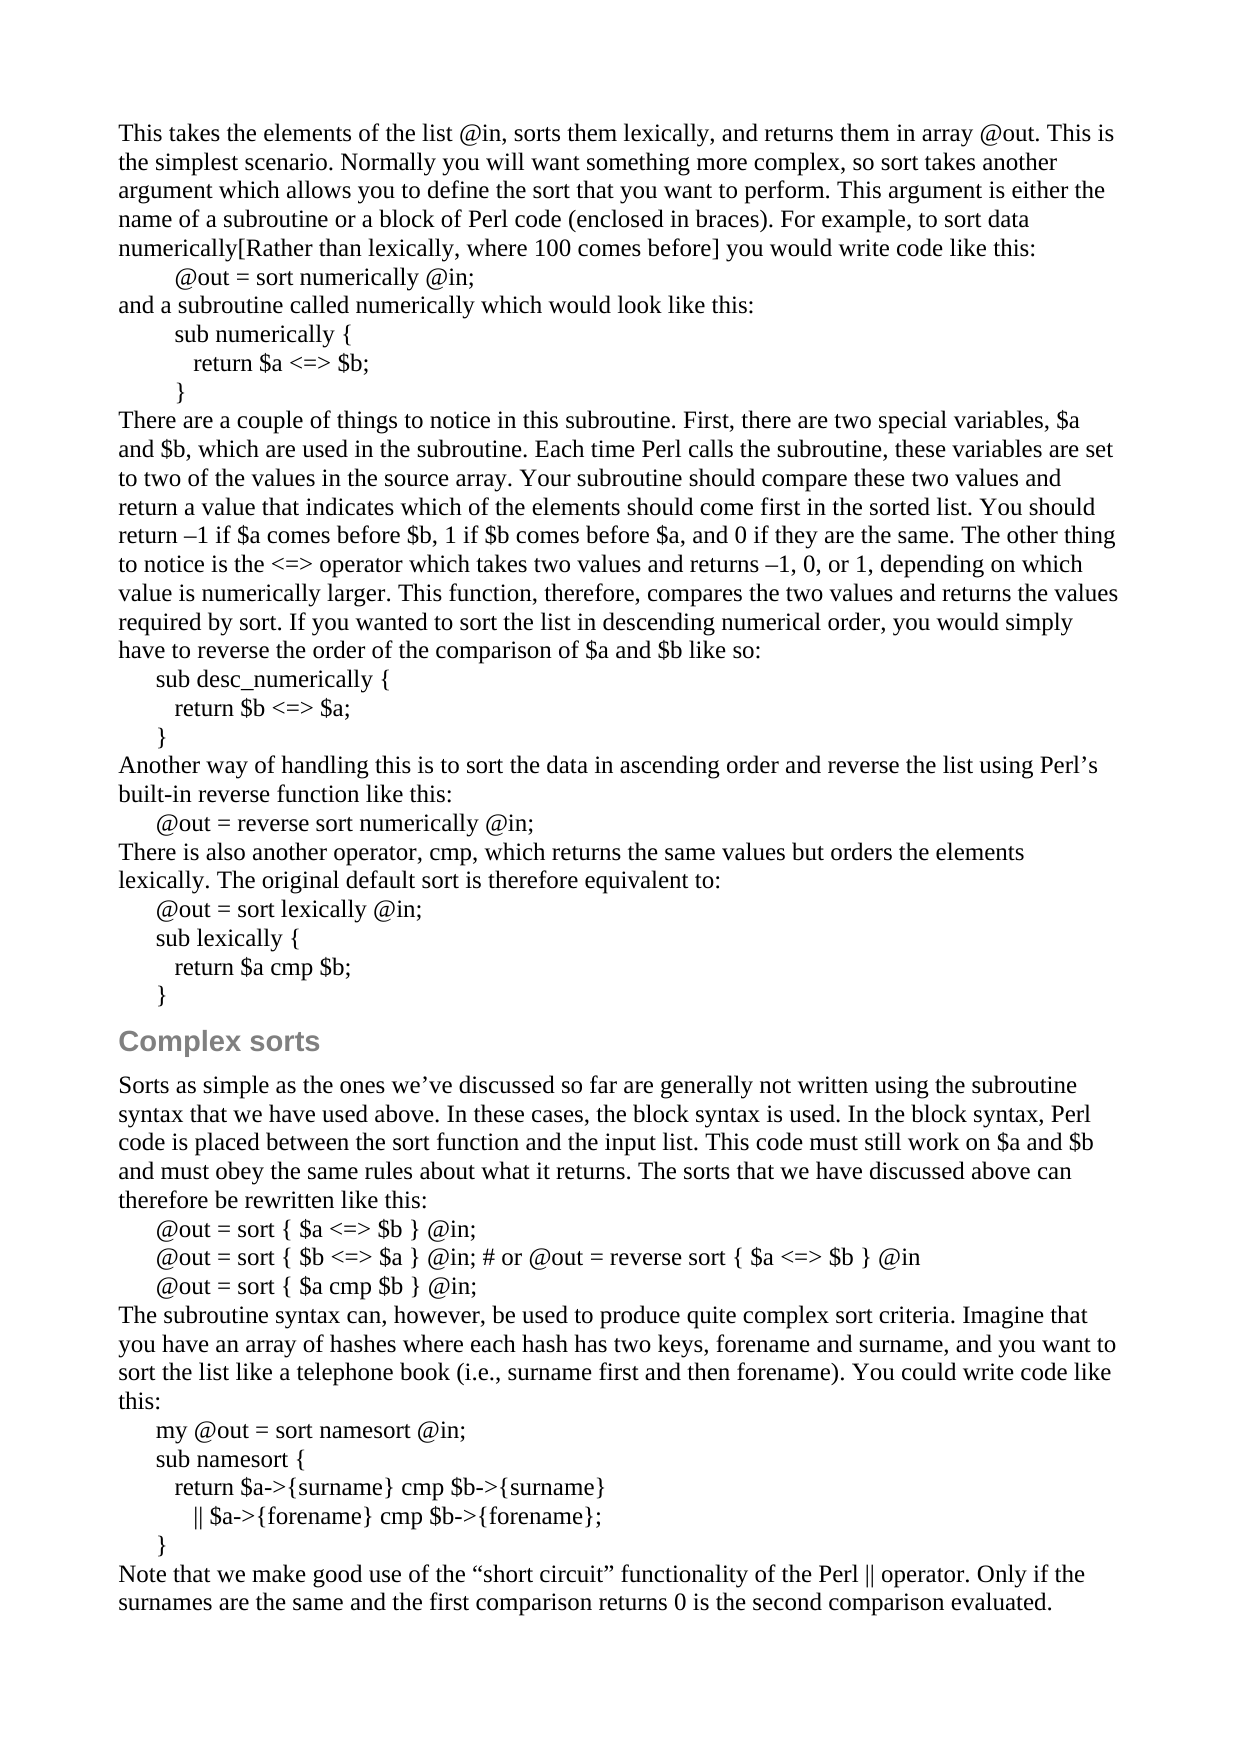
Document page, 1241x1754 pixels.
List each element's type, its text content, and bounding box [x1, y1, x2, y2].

text sub numerically { [118, 319, 1122, 348]
text } [118, 722, 1122, 751]
text sub namesort { [118, 1444, 1122, 1472]
text || $a->{forename} cmp $b->{forename}; [118, 1501, 1122, 1530]
text Note that we make good use of the “short circuit” functionality of the Perl || operator. Only if the surnames are the same and the first comparison returns 0 is the second comparison evaluated. [118, 1559, 1122, 1616]
subtitle Complex sorts [118, 1024, 1122, 1057]
text @out = reverse sort numerically @in; [118, 808, 1122, 837]
text @out = sort lexically @in; [118, 894, 1122, 923]
text Another way of handling this is to sort the data in ascending order and reverse the list using Perl’s built-in reverse function like this: [118, 751, 1122, 808]
text return $a <=> $b; [118, 348, 1122, 377]
text } [118, 981, 1122, 1009]
text return $a->{surname} cmp $b->{surname} [118, 1472, 1122, 1501]
text my @out = sort namesort @in; [118, 1415, 1122, 1444]
text Sorts as simple as the ones we’ve discussed so far are generally not written using the subroutine syntax that we have used above. In these cases, the block syntax is used. In the block syntax, Perl code is placed between the sort function and the input list. This code must still work on $a and $b and must obey the same rules about what it returns. The sorts that we have discussed above can therefore be rewritten like this: [118, 1070, 1122, 1214]
text There is also another operator, cmp, which returns the same values but orders the elements lexically. The original default sort is therefore equivalent to: [118, 837, 1122, 894]
text @out = sort { $a <=> $b } @in; [118, 1214, 1122, 1242]
text } [118, 1530, 1122, 1559]
text @out = sort { $a cmp $b } @in; [118, 1271, 1122, 1300]
text return $a cmp $b; [118, 952, 1122, 981]
text sub lexically { [118, 923, 1122, 952]
text The subroutine syntax can, however, be used to produce quite complex sort criteria. Imagine that you have an array of hashes where each hash has two keys, forename and surname, and you want to sort the list like a telephone book (i.e., surname first and then forename). You could write code like this: [118, 1300, 1122, 1415]
text This takes the elements of the list @in, sorts them lexically, and returns them in array @out. This is the simplest scenario. Normally you will want something more complex, so sort takes another argument which allows you to define the sort that you want to perform. This argument is either the name of a subroutine or a block of Perl code (enclosed in braces). For example, to sort data numerically[Rather than lexically, where 100 comes before] you would write code like this: [118, 118, 1122, 262]
text return $b <=> $a; [118, 693, 1122, 722]
text There are a couple of things to notice in this subroutine. First, there are two special variables, $a and $b, which are used in the subroutine. Each time Perl calls the subroutine, these variables are set to two of the values in the source array. Your subroutine should compare these two values and return a value that indicates which of the elements should come first in the sorted list. You should return –1 if $a comes before $b, 1 if $b comes before $a, and 0 if they are the same. The other thing to notice is the <=> operator which takes two values and returns –1, 0, or 1, depending on which value is numerically larger. This function, therefore, compares the two values and returns the values required by sort. If you wanted to sort the list in descending numerical order, you would simply have to reverse the order of the comparison of $a and $b like so: [118, 406, 1122, 664]
text @out = sort numerically @in; [118, 262, 1122, 291]
text and a subroutine called numerically which would look like this: [118, 291, 1122, 319]
text } [118, 377, 1122, 406]
text sub desc_numerically { [118, 664, 1122, 693]
text @out = sort { $b <=> $a } @in; # or @out = reverse sort { $a <=> $b } @in [118, 1242, 1122, 1271]
